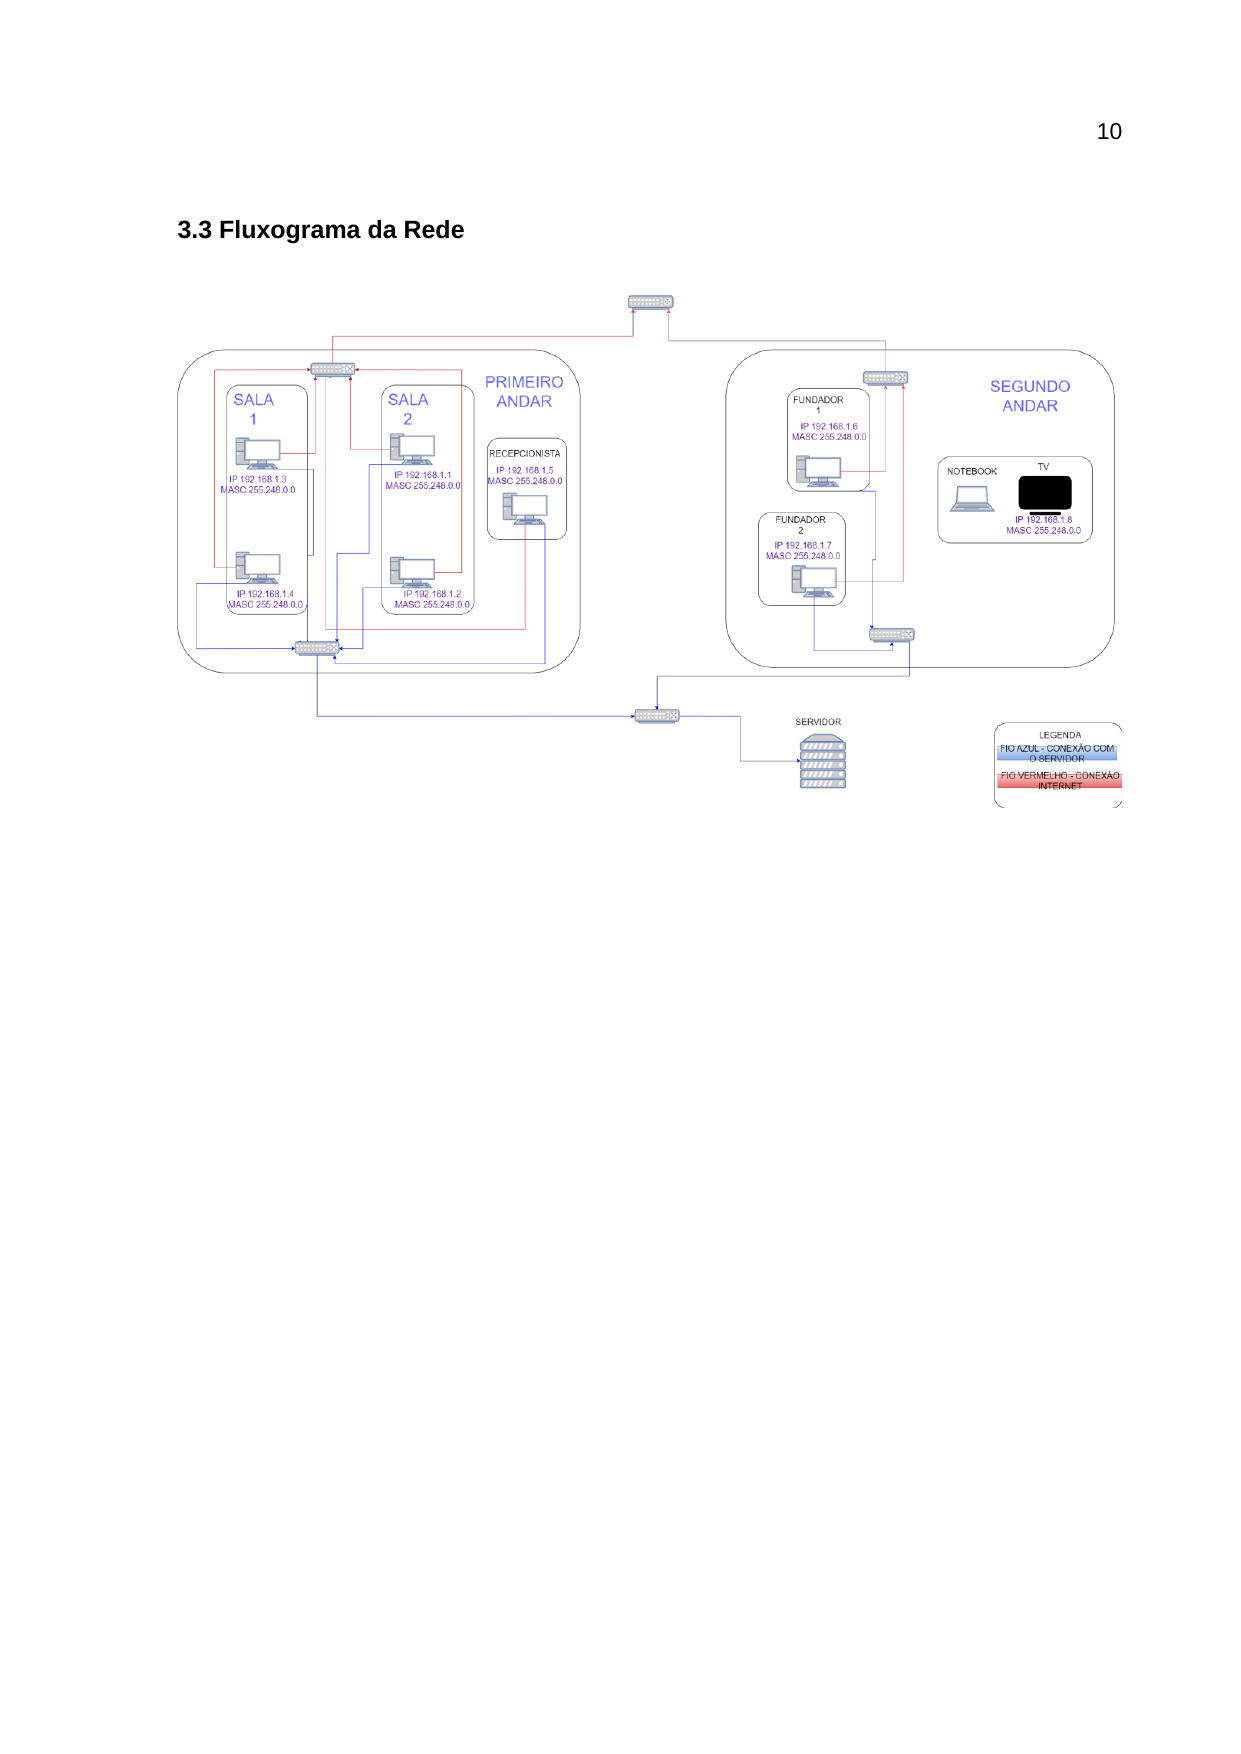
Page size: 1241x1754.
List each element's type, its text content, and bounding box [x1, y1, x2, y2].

picture [177, 295, 1123, 808]
subtitle 3.3 Fluxograma da Rede [177, 215, 1122, 243]
